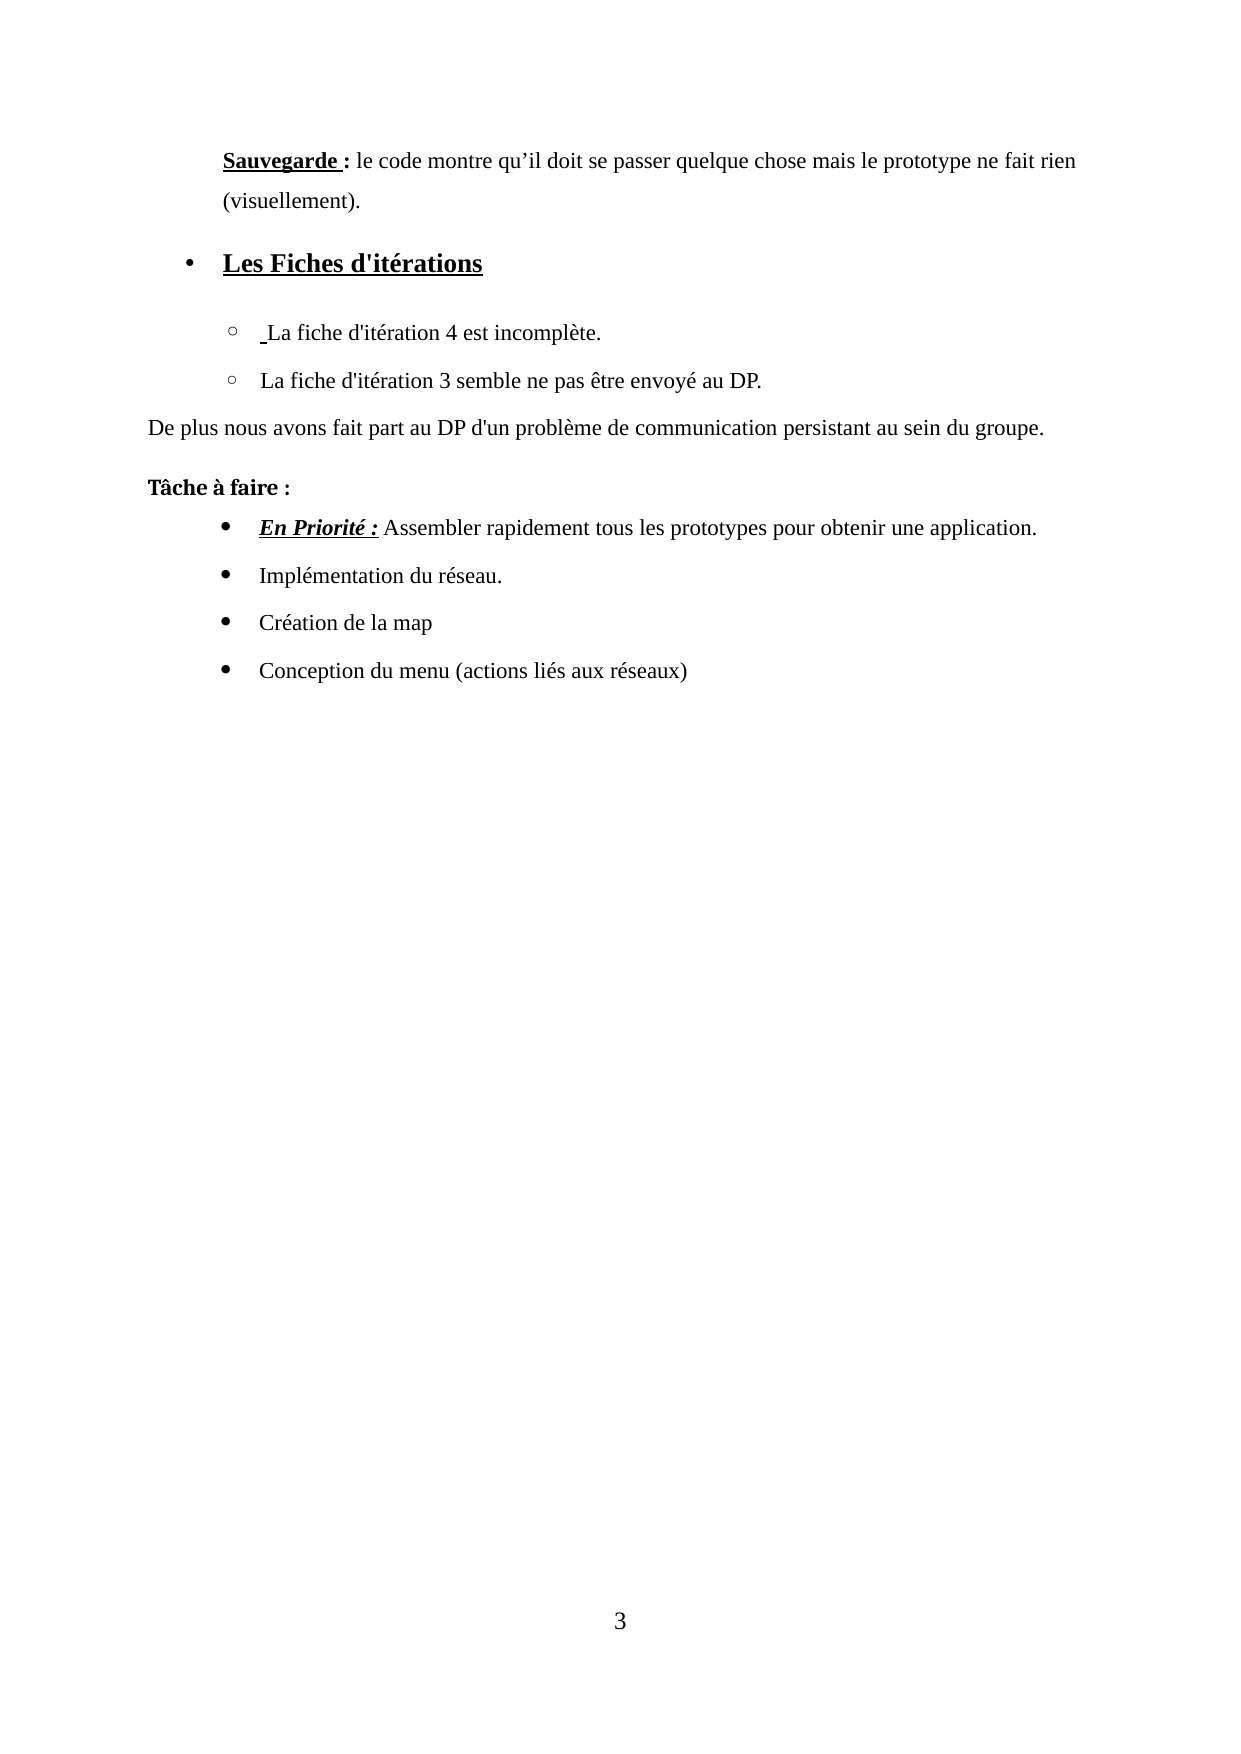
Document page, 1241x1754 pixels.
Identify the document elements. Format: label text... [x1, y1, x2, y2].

list La fiche d'itération 4 est incomplète. [223, 315, 1093, 346]
list Sauvegarde : le code montre qu’il doit se passer quelque chose mais le prototype ne fait rien (visuellement). [185, 148, 1093, 213]
list Création de la map [221, 609, 1093, 636]
list En Priorité : Assembler rapidement tous les prototypes pour obtenir une application. [221, 514, 1093, 541]
list De plus nous avons fait part au DP d'un problème de communication persistant au sein du groupe. [148, 414, 1093, 441]
list La fiche d'itération 3 semble ne pas être envoyé au DP. [223, 367, 1093, 393]
list Les Fiches d'itérations [185, 247, 1093, 279]
text Tâche à faire : [148, 474, 1093, 501]
list Conception du menu (actions liés aux réseaux) [221, 657, 1093, 684]
list Implémentation du réseau. [221, 562, 1093, 588]
